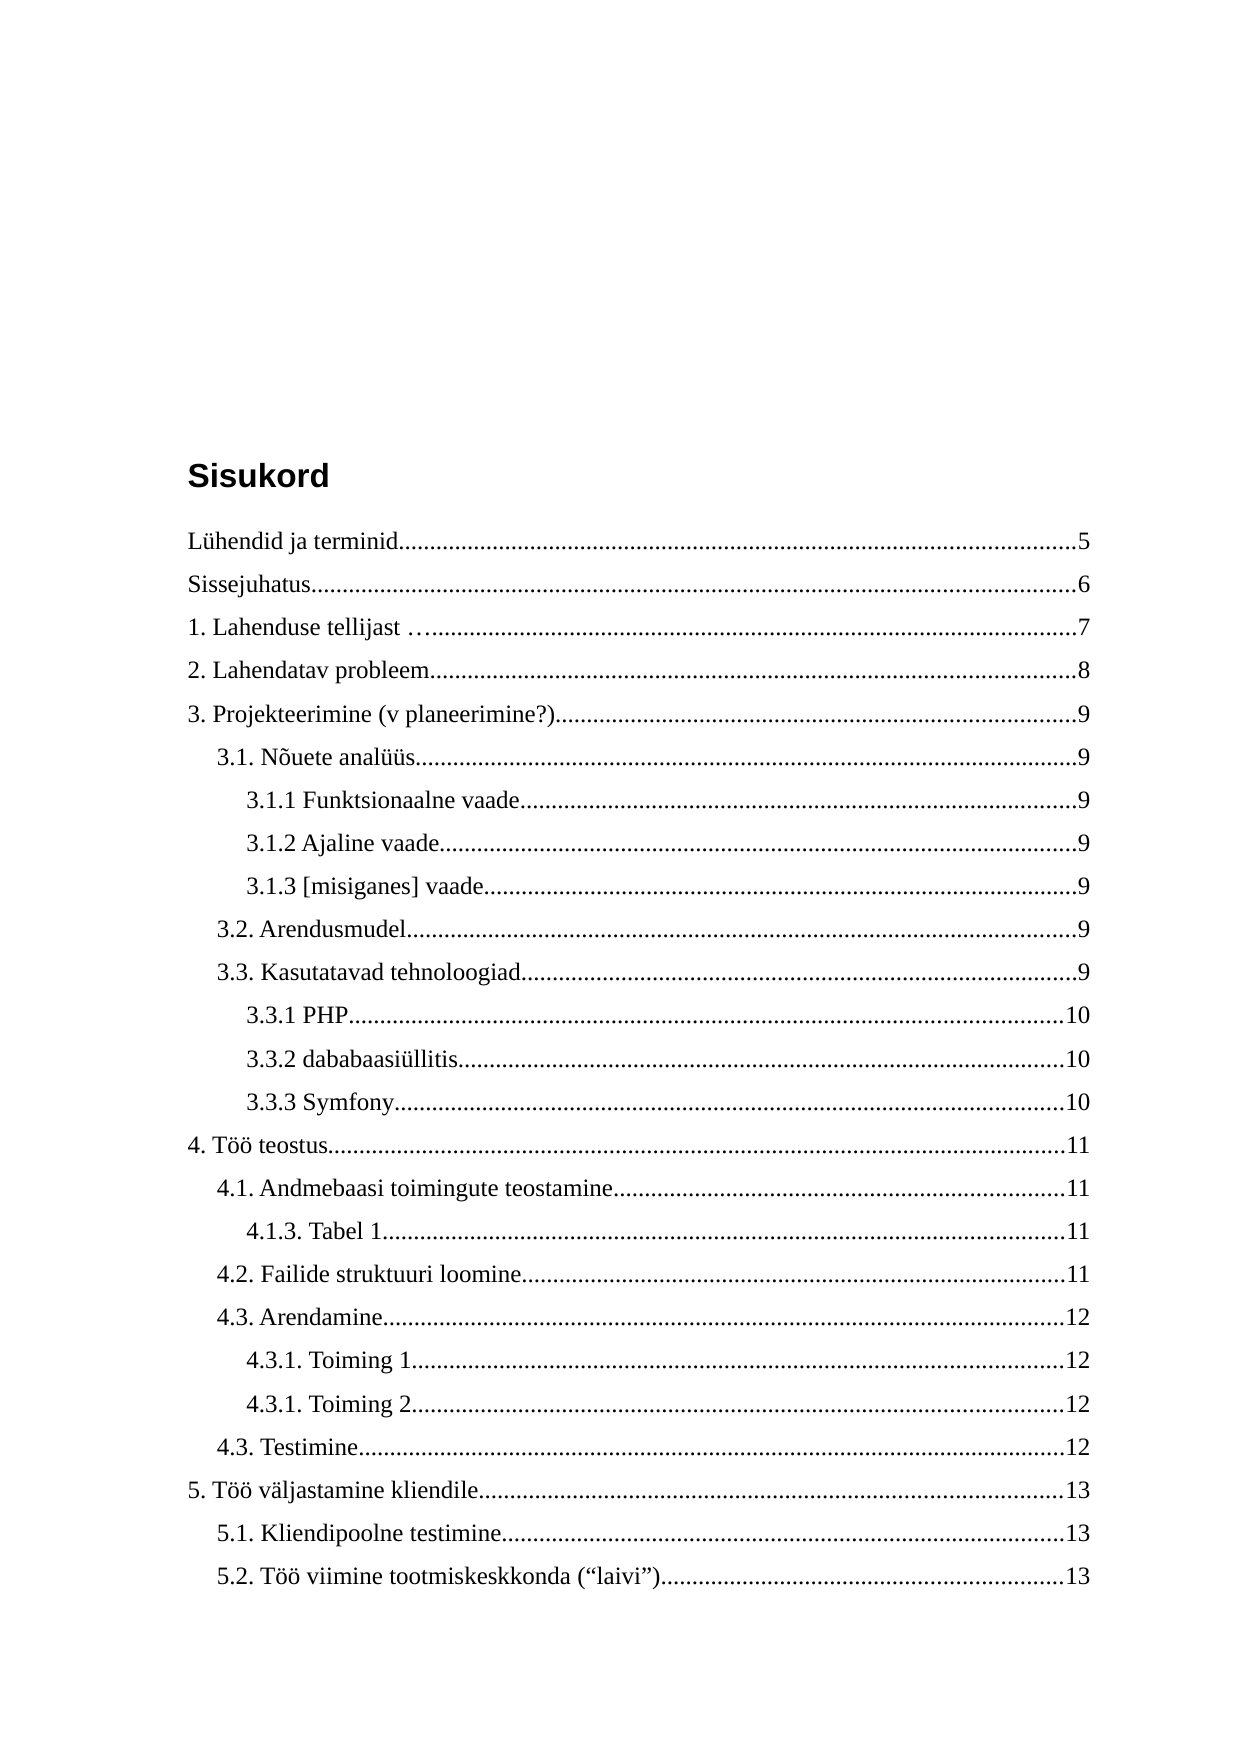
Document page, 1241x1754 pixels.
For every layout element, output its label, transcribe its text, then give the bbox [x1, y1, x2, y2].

text 5.2. Töö viimine tootmiskeskkonda (“laivi”) 13 [217, 1561, 1090, 1590]
text 4.1.3. Tabel 1 11 [246, 1216, 1090, 1245]
text 4.3. Arendamine 12 [217, 1302, 1090, 1331]
text 3.3.2 dababaasiüllitis 10 [246, 1044, 1090, 1072]
text 2. Lahendatav probleem 8 [187, 656, 1090, 684]
text 3.1.2 Ajaline vaade 9 [246, 828, 1090, 857]
text 4.3. Testimine 12 [217, 1432, 1090, 1461]
text 5.1. Kliendipoolne testimine 13 [217, 1518, 1090, 1547]
subtitle Sisukord [187, 456, 1090, 494]
text 4.2. Failide struktuuri loomine 11 [217, 1259, 1090, 1288]
text 3.3.1 PHP 10 [246, 1001, 1090, 1029]
text 4.3.1. Toiming 2 12 [246, 1389, 1090, 1417]
text 3.2. Arendusmudel 9 [217, 914, 1090, 943]
text 3.1. Nõuete analüüs 9 [217, 742, 1090, 771]
text Sissejuhatus 6 [187, 569, 1090, 598]
text 5. Töö väljastamine kliendile 13 [187, 1475, 1090, 1504]
text 4. Töö teostus 11 [187, 1130, 1090, 1159]
text 3.1.1 Funktsionaalne vaade 9 [246, 785, 1090, 814]
text 1. Lahenduse tellijast … 7 [187, 612, 1090, 641]
text 4.1. Andmebaasi toimingute teostamine 11 [217, 1173, 1090, 1202]
text 3.3. Kasutatavad tehnoloogiad 9 [217, 957, 1090, 986]
text 3.3.3 Symfony 10 [246, 1087, 1090, 1116]
text Lühendid ja terminid 5 [187, 526, 1090, 555]
text 3. Projekteerimine (v planeerimine?) 9 [187, 699, 1090, 727]
text 3.1.3 [misiganes] vaade 9 [246, 871, 1090, 900]
text 4.3.1. Toiming 1 12 [246, 1346, 1090, 1374]
